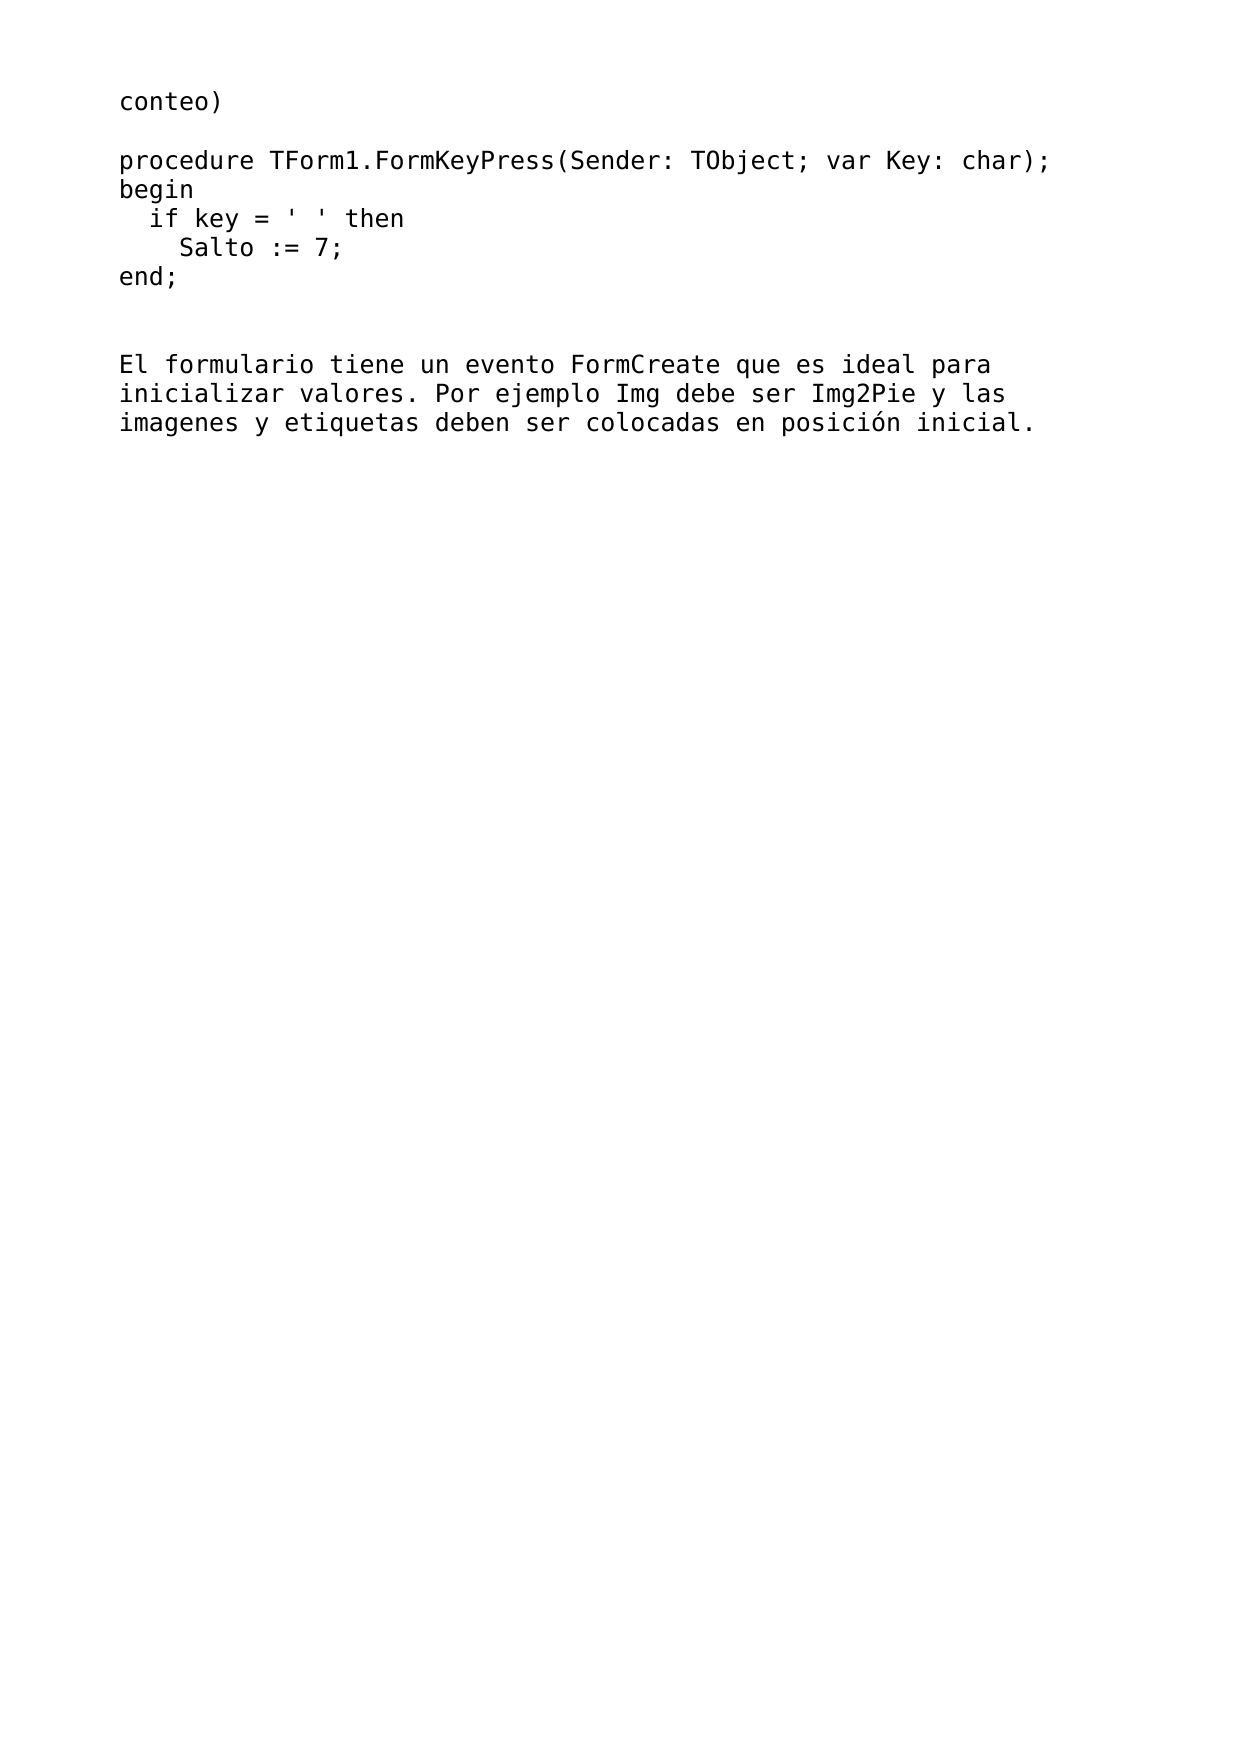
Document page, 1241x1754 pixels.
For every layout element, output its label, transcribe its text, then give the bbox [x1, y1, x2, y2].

text conteo) [119, 87, 1121, 117]
text if key = ' ' then [119, 204, 1121, 233]
text end; [119, 262, 1121, 292]
text Salto := 7; [119, 233, 1121, 262]
text begin [119, 175, 1121, 204]
text procedure TForm1.FormKeyPress(Sender: TObject; var Key: char); [119, 146, 1121, 175]
text El formulario tiene un evento FormCreate que es ideal para inicializar valores. Por ejemplo Img debe ser Img2Pie y las imagenes y etiquetas deben ser colocadas en posición inicial. [119, 350, 1121, 437]
